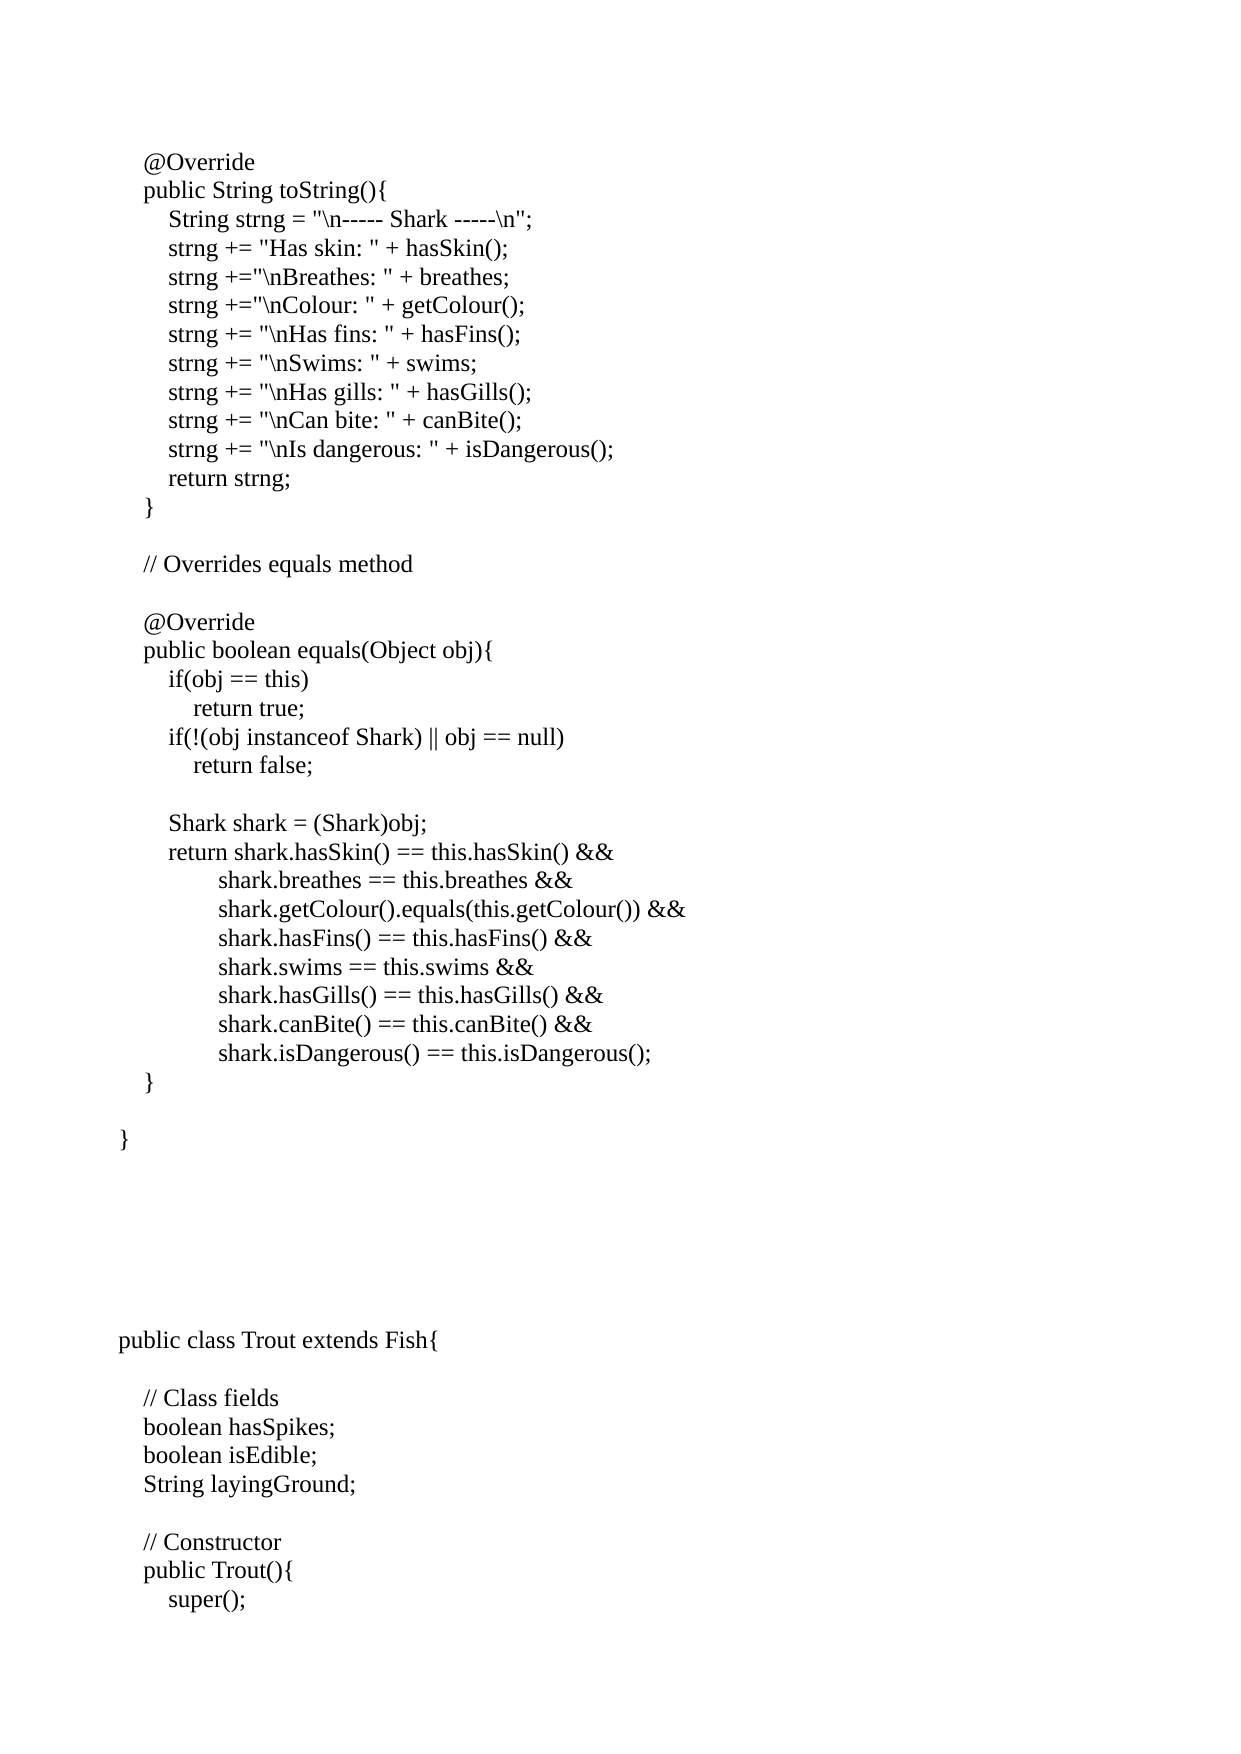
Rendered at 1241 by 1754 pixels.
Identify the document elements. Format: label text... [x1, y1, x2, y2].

text String layingGround; [118, 1469, 1122, 1498]
text return false; [118, 751, 1122, 779]
text } [118, 492, 1122, 521]
text // Overrides equals method [118, 549, 1122, 578]
text strng +="\nBreathes: " + breathes; [118, 262, 1122, 291]
text strng += "\nHas gills: " + hasGills(); [118, 377, 1122, 406]
text if(!(obj instanceof Shark) || obj == null) [118, 722, 1122, 751]
text @Override [118, 607, 1122, 636]
text return shark.hasSkin() == this.hasSkin() && [118, 837, 1122, 866]
text strng += "\nHas fins: " + hasFins(); [118, 319, 1122, 348]
text } [118, 1067, 1122, 1096]
text Shark shark = (Shark)obj; [118, 808, 1122, 837]
text strng += "Has skin: " + hasSkin(); [118, 233, 1122, 262]
text return strng; [118, 463, 1122, 492]
text } [118, 1124, 1122, 1153]
text strng += "\nIs dangerous: " + isDangerous(); [118, 434, 1122, 463]
text public Trout(){ [118, 1556, 1122, 1584]
text return true; [118, 693, 1122, 722]
text shark.swims == this.swims && [118, 952, 1122, 981]
text public class Trout extends Fish{ [118, 1326, 1122, 1354]
text String strng = "\n----- Shark -----\n"; [118, 204, 1122, 233]
text super(); [118, 1584, 1122, 1613]
text public String toString(){ [118, 176, 1122, 204]
text strng += "\nCan bite: " + canBite(); [118, 406, 1122, 434]
text boolean isEdible; [118, 1441, 1122, 1469]
text boolean hasSpikes; [118, 1412, 1122, 1441]
text shark.hasFins() == this.hasFins() && [118, 923, 1122, 952]
text shark.breathes == this.breathes && [118, 866, 1122, 894]
text shark.canBite() == this.canBite() && [118, 1009, 1122, 1038]
text strng +="\nColour: " + getColour(); [118, 291, 1122, 319]
text if(obj == this) [118, 664, 1122, 693]
text shark.getColour().equals(this.getColour()) && [118, 894, 1122, 923]
text public boolean equals(Object obj){ [118, 636, 1122, 664]
text // Class fields [118, 1383, 1122, 1412]
text @Override [118, 147, 1122, 176]
text // Constructor [118, 1527, 1122, 1556]
text shark.isDangerous() == this.isDangerous(); [118, 1038, 1122, 1067]
text shark.hasGills() == this.hasGills() && [118, 981, 1122, 1009]
text strng += "\nSwims: " + swims; [118, 348, 1122, 377]
